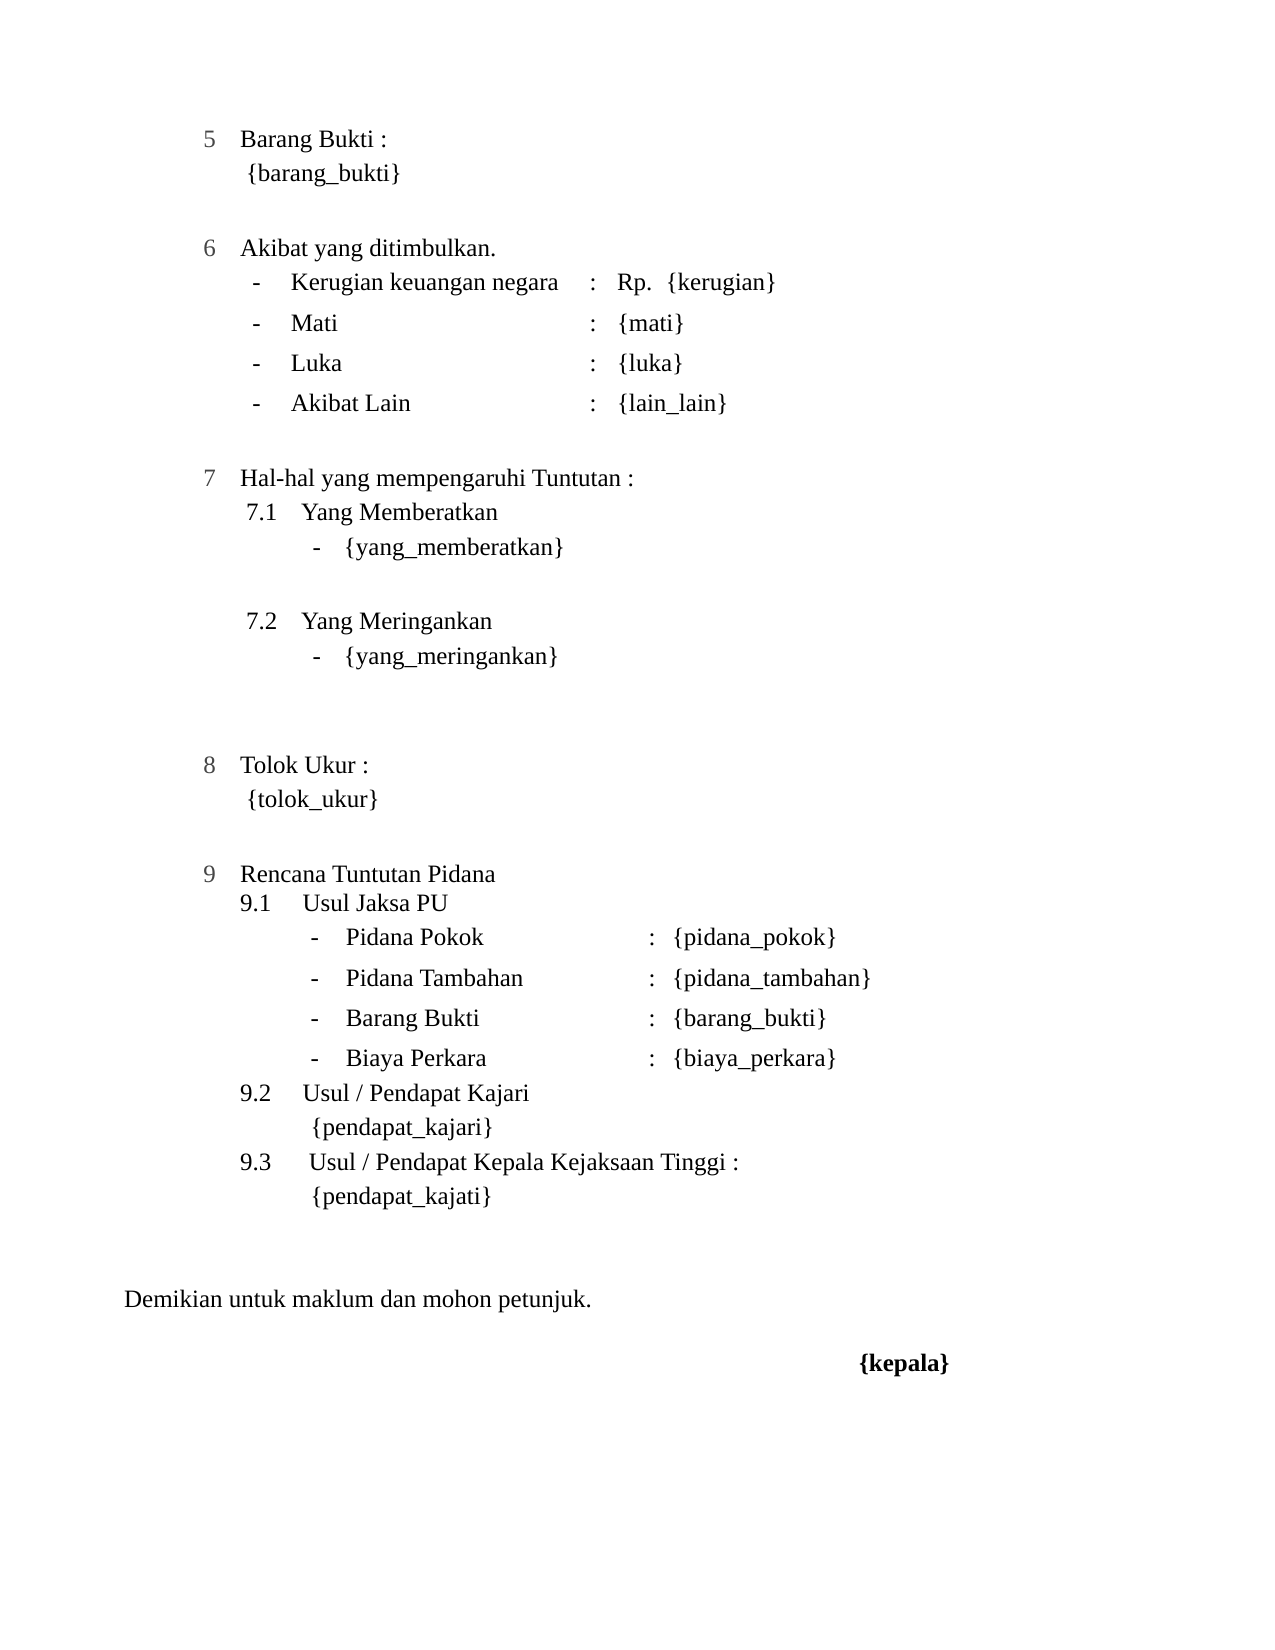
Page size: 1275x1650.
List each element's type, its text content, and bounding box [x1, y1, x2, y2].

table_cell {barang_bukti} [666, 997, 1151, 1037]
table_header {barang_bukti} [240, 153, 1151, 193]
table_cell : [584, 383, 611, 423]
table_cell Mati [285, 302, 584, 342]
table_cell Tolok Ukur : [234, 744, 1156, 853]
table_cell Barang Bukti : [234, 118, 1156, 227]
table_cell - [305, 1038, 340, 1078]
table_cell 9 [197, 854, 234, 1250]
table_header : [584, 262, 611, 302]
table_cell 7 [197, 457, 234, 744]
table_cell 7.2 Yang Meringankan [240, 601, 1151, 710]
table_header Kerugian keuangan negara [285, 262, 584, 302]
table_cell Hal-hal yang mempengaruhi Tuntutan : [234, 457, 1156, 744]
table_header - [240, 262, 285, 302]
table_cell Rencana Tuntutan Pidana 9.1 Usul Jaksa PU 9.2 Usul / Pendapat Kajari 9.3 Usul / Pendapat Kepala Kejaksaan Tinggi : [234, 854, 1156, 1250]
table_cell : [643, 1038, 666, 1078]
table_cell {pidana_tambahan} [666, 957, 1151, 997]
table_header 7.1 Yang Memberatkan [240, 492, 1151, 601]
table_cell - [305, 957, 340, 997]
table_header : [643, 917, 666, 957]
table_header {kerugian} [660, 262, 1151, 302]
table_cell 8 [197, 744, 234, 853]
table_cell - [240, 383, 285, 423]
table_header Demikian untuk maklum dan mohon petunjuk. [118, 1279, 1157, 1319]
table_cell - [240, 342, 285, 382]
table_cell {biaya_perkara} [666, 1038, 1151, 1078]
table_header {tolok_ukur} [240, 779, 1151, 819]
table_cell : [584, 342, 611, 382]
table_cell Luka [285, 342, 584, 382]
table_header {pidana_pokok} [666, 917, 1151, 957]
table_cell Akibat yang ditimbulkan. [234, 227, 1156, 457]
table_header [239, 1348, 651, 1520]
table_cell {lain_lain} [611, 383, 1151, 423]
table_header {yang_memberatkan} [338, 526, 1145, 566]
table_cell 6 [197, 227, 234, 457]
table_header {yang_meringankan} [338, 635, 1145, 675]
table_header - [307, 635, 338, 675]
table_header - [307, 526, 338, 566]
table_cell : [584, 302, 611, 342]
table_header [118, 1348, 239, 1520]
table_cell - [240, 302, 285, 342]
table_cell Akibat Lain [285, 383, 584, 423]
table_cell 5 [197, 118, 234, 227]
table_header {pendapat_kajari} [305, 1106, 1151, 1147]
table_header {pendapat_kajati} [305, 1175, 1151, 1216]
table_header Pidana Pokok [340, 917, 643, 957]
table_cell {mati} [611, 302, 1151, 342]
table_cell : [643, 957, 666, 997]
table_cell - [305, 997, 340, 1037]
table_cell Pidana Tambahan [340, 957, 643, 997]
table_cell Biaya Perkara [340, 1038, 643, 1078]
table_header - [305, 917, 340, 957]
table_cell Barang Bukti [340, 997, 643, 1037]
table_header {kepala} [651, 1348, 1157, 1520]
table_cell : [643, 997, 666, 1037]
table_cell {luka} [611, 342, 1151, 382]
table_header Rp. [611, 262, 660, 302]
